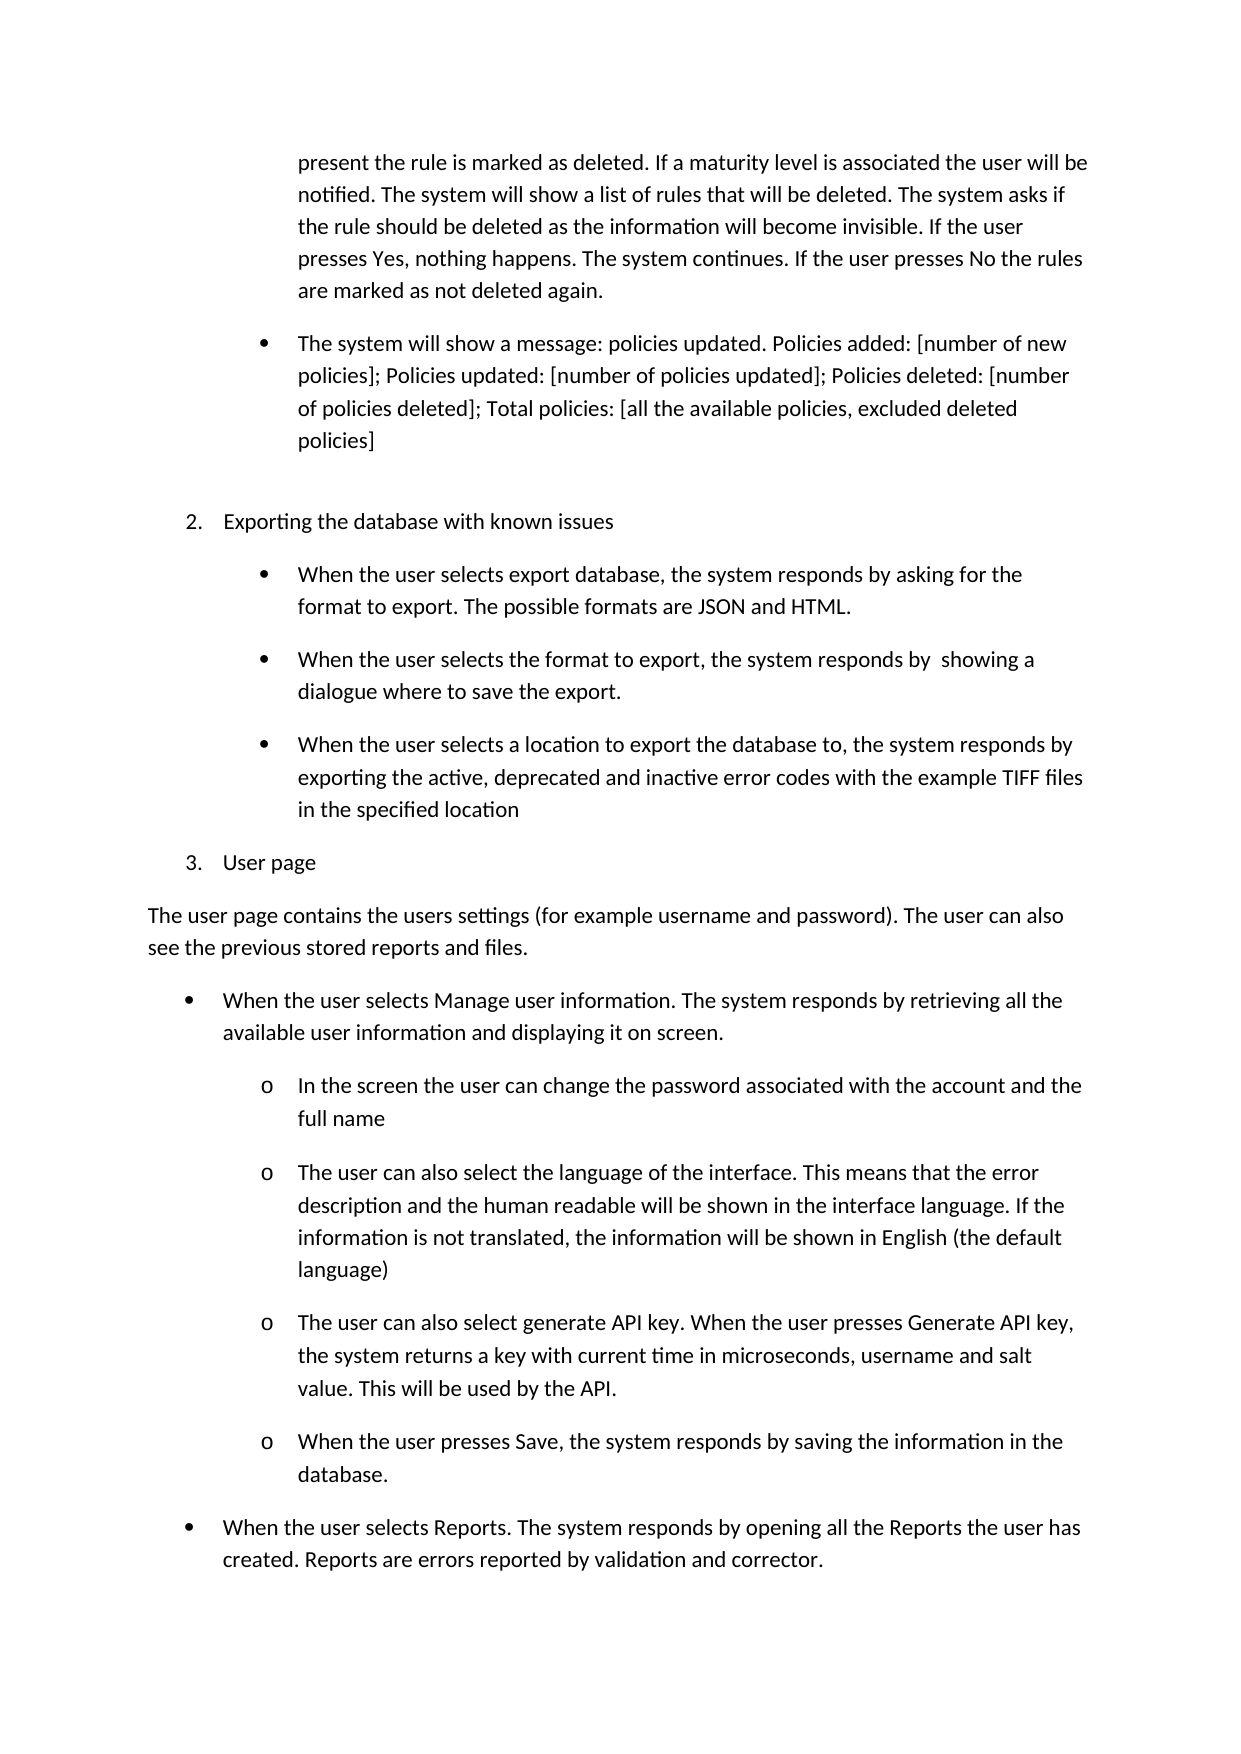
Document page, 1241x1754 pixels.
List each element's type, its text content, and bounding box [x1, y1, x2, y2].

list In the screen the user can change the password associated with the account and the full name [260, 1071, 1093, 1133]
list When the user selects the format to export, the system responds by showing a dialogue where to save the export. [260, 645, 1093, 705]
list The user can also select the language of the interface. This means that the error description and the human readable will be shown in the interface language. If the information is not translated, the information will be shown in English (the default language) [260, 1158, 1093, 1283]
list When the user selects Reports. The system responds by opening all the Reports the user has created. Reports are errors reported by validation and corrector. [185, 1513, 1093, 1573]
list User page [185, 848, 1093, 876]
list When the user selects a location to export the database to, the system responds by exporting the active, deprecated and inactive error codes with the example TIFF files in the specified location [260, 730, 1093, 823]
list When the user selects Manage user information. The system responds by retrieving all the available user information and displaying it on screen. [185, 986, 1093, 1046]
list When the user presses Save, the system responds by saving the information in the database. [260, 1427, 1093, 1488]
list When the user selects export database, the system responds by asking for the format to export. The possible formats are JSON and HTML. [260, 560, 1093, 620]
list The system will show a message: policies updated. Policies added: [number of new policies]; Policies updated: [number of policies updated]; Policies deleted: [number of policies deleted]; Total policies: [all the available policies, excluded deleted policies] [260, 329, 1093, 454]
list The user can also select generate API key. When the user presses Generate API key, the system returns a key with current time in microseconds, username and salt value. This will be used by the API. [260, 1308, 1093, 1402]
list present the rule is marked as deleted. If a maturity level is associated the user will be notified. The system will show a list of rules that will be deleted. The system asks if the rule should be deleted as the information will become invisible. If the user presses Yes, nothing happens. The system continues. If the user presses No the rules are marked as not deleted again. [260, 148, 1093, 304]
text The user page contains the users settings (for example username and password). The user can also see the previous stored reports and files. [148, 901, 1093, 961]
list Exporting the database with known issues [185, 507, 1093, 535]
